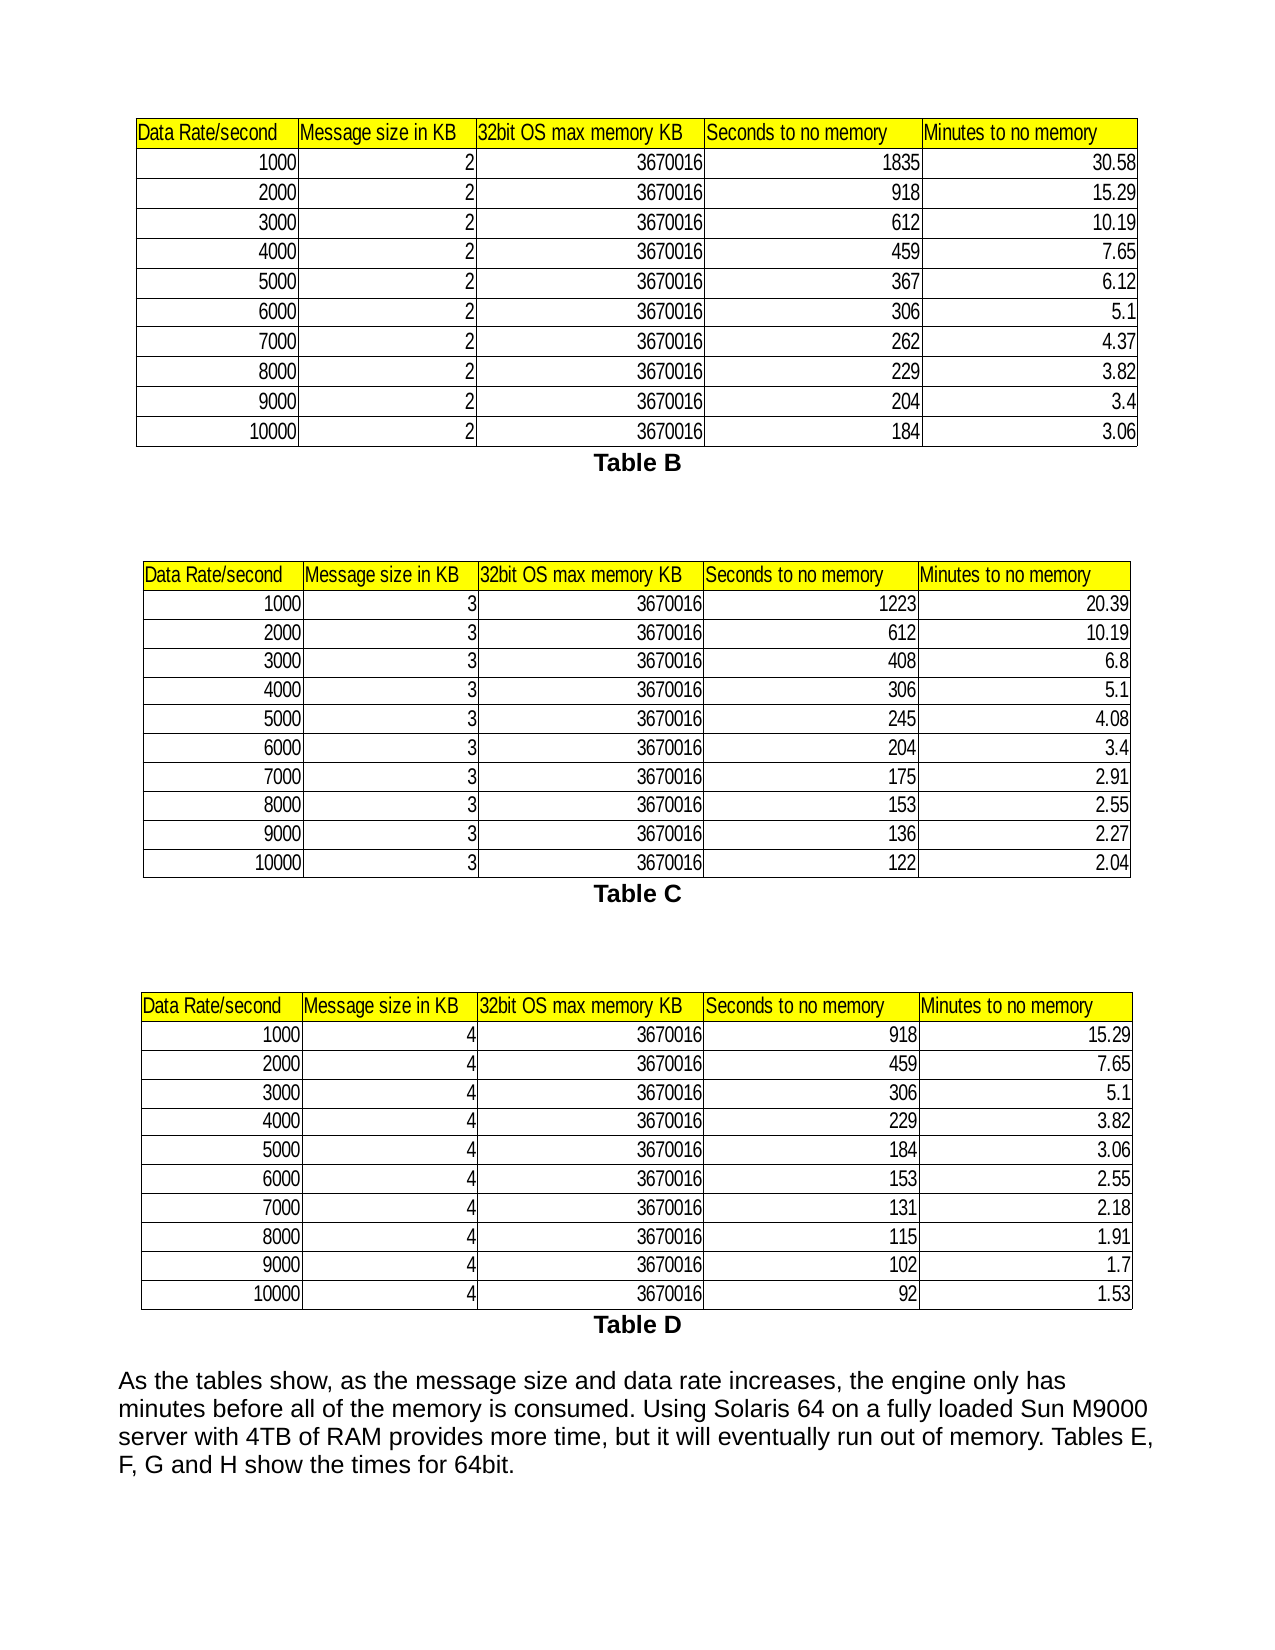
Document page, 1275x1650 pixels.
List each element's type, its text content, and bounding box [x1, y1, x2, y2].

text Table B [118, 118, 1157, 477]
text Table C [118, 561, 1157, 908]
text As the tables show, as the message size and data rate increases, the engine only has minutes before all of the memory is consumed. Using Solaris 64 on a fully loaded Sun M9000 server with 4TB of RAM provides more time, but it will eventually run out of memory. Tables E, F, G and H show the times for 64bit. [118, 1367, 1157, 1479]
text Table D [118, 992, 1157, 1339]
